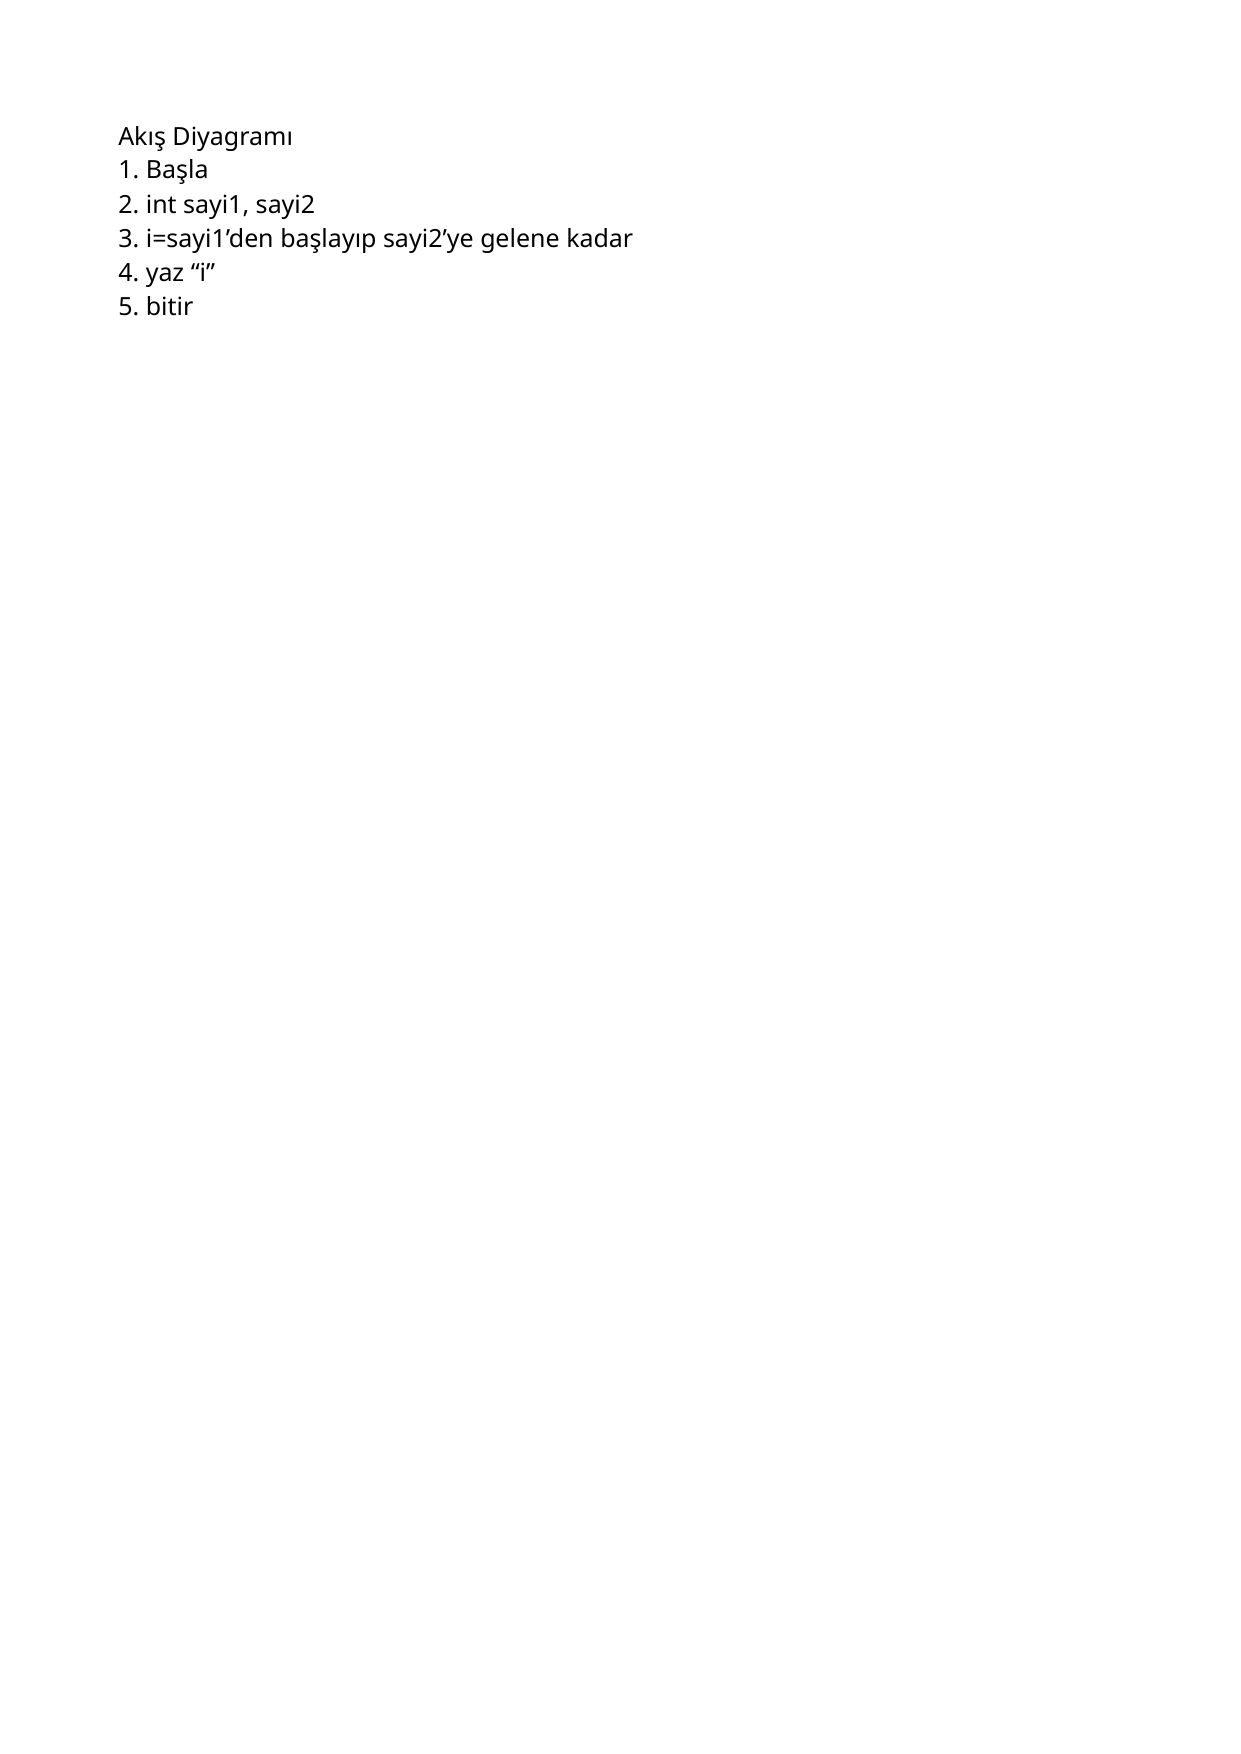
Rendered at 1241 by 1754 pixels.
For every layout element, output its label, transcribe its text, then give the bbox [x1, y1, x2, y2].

text Akış Diyagramı [118, 118, 1122, 152]
text 4. yaz “i” [118, 254, 1122, 288]
text 1. Başla [118, 152, 1122, 186]
text 2. int sayi1, sayi2 [118, 186, 1122, 220]
text 5. bitir [118, 288, 1122, 322]
text 3. i=sayi1’den başlayıp sayi2’ye gelene kadar [118, 220, 1122, 254]
